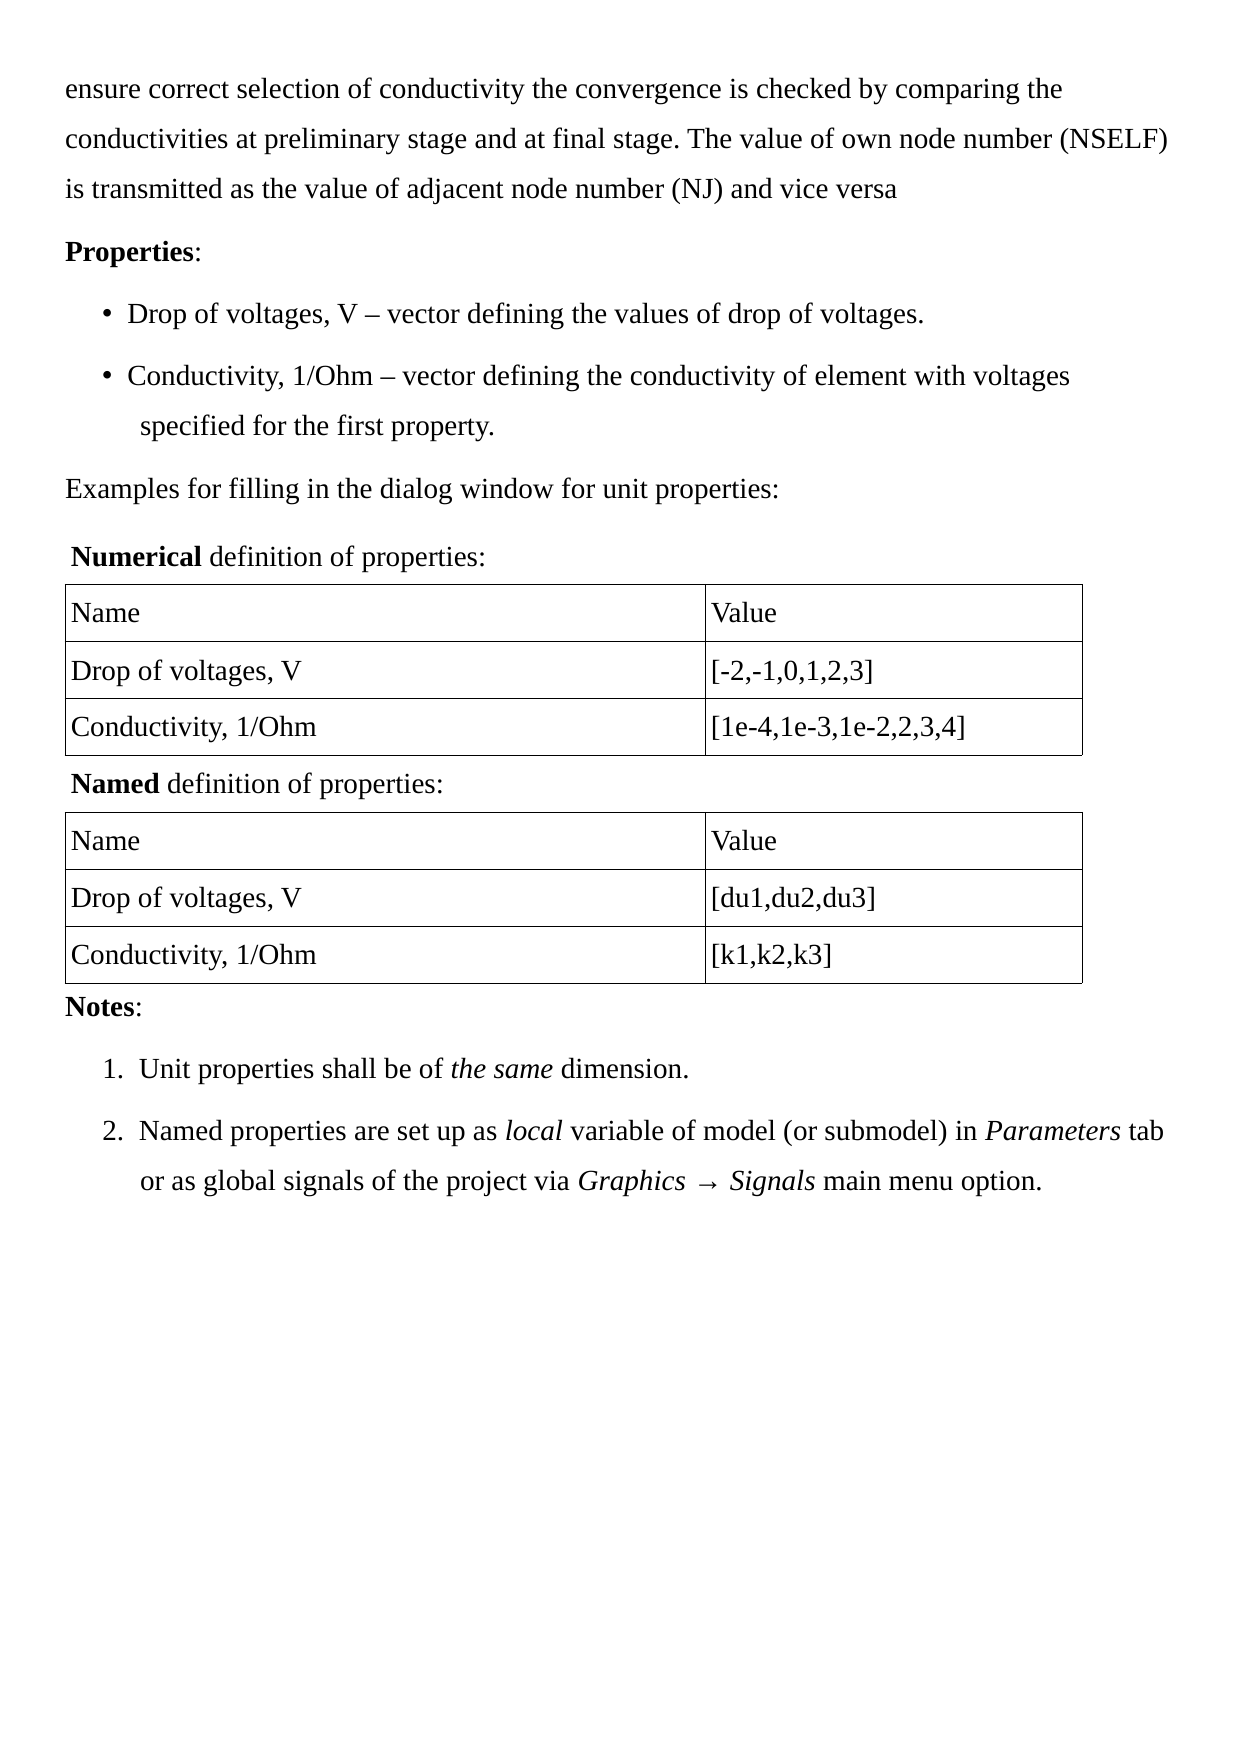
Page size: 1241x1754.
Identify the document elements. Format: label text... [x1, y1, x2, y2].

table_header Numerical definition of properties: [65, 527, 1082, 584]
table_cell The unit represents a non-linear resistance model described by the following relation: where: are for potentials of nodes, the considered element is connected to; is for conductivity-voltage drop dependance function; is for current through element. Internal structure of the unit is given in Figure 1: Figure 1 – Internal structure of unit “Non-linear electric element” This unit by means of indirect connection generating units transmits conductivity values (KJ), which are calculated as a function from the difference of input potentials, and values of currents (Isrc), equal to zero, to electric circuit internal nodes connected to this element. To ensure correct selection of conductivity the convergence is checked by comparing the conductivities at preliminary stage and at final stage. The value of own node number (NSELF) is transmitted as the value of adjacent node number (NJ) and vice versa Properties: Drop of voltages, V – vector defining the values of drop of voltages. Conductivity, 1/Ohm – vector defining the conductivity of element with voltages specified for the first property. Examples for filling in the dialog window for unit properties: Notes: Unit properties shall be of the same dimension. Named properties are set up as local variable of model (or submodel) in Parameters tab or as global signals of the project via Graphics → Signals main menu option. [59, 59, 1181, 1209]
table_cell Conductivity, 1/Ohm [66, 927, 705, 983]
table_cell [k1,k2,k3] [706, 927, 1082, 983]
table_cell Value [706, 813, 1082, 869]
table_cell Drop of voltages, V [66, 642, 705, 698]
table_cell Conductivity, 1/Ohm [66, 699, 705, 755]
table_cell [-2,-1,0,1,2,3] [706, 642, 1082, 698]
table_cell Name [66, 813, 705, 869]
table_cell [du1,du2,du3] [706, 870, 1082, 926]
table_cell Name [66, 585, 705, 641]
table_cell Drop of voltages, V [66, 870, 705, 926]
table_cell [1e-4,1e-3,1e-2,2,3,4] [706, 699, 1082, 755]
table_cell Named definition of properties: [65, 756, 1082, 812]
table_cell Value [706, 585, 1082, 641]
